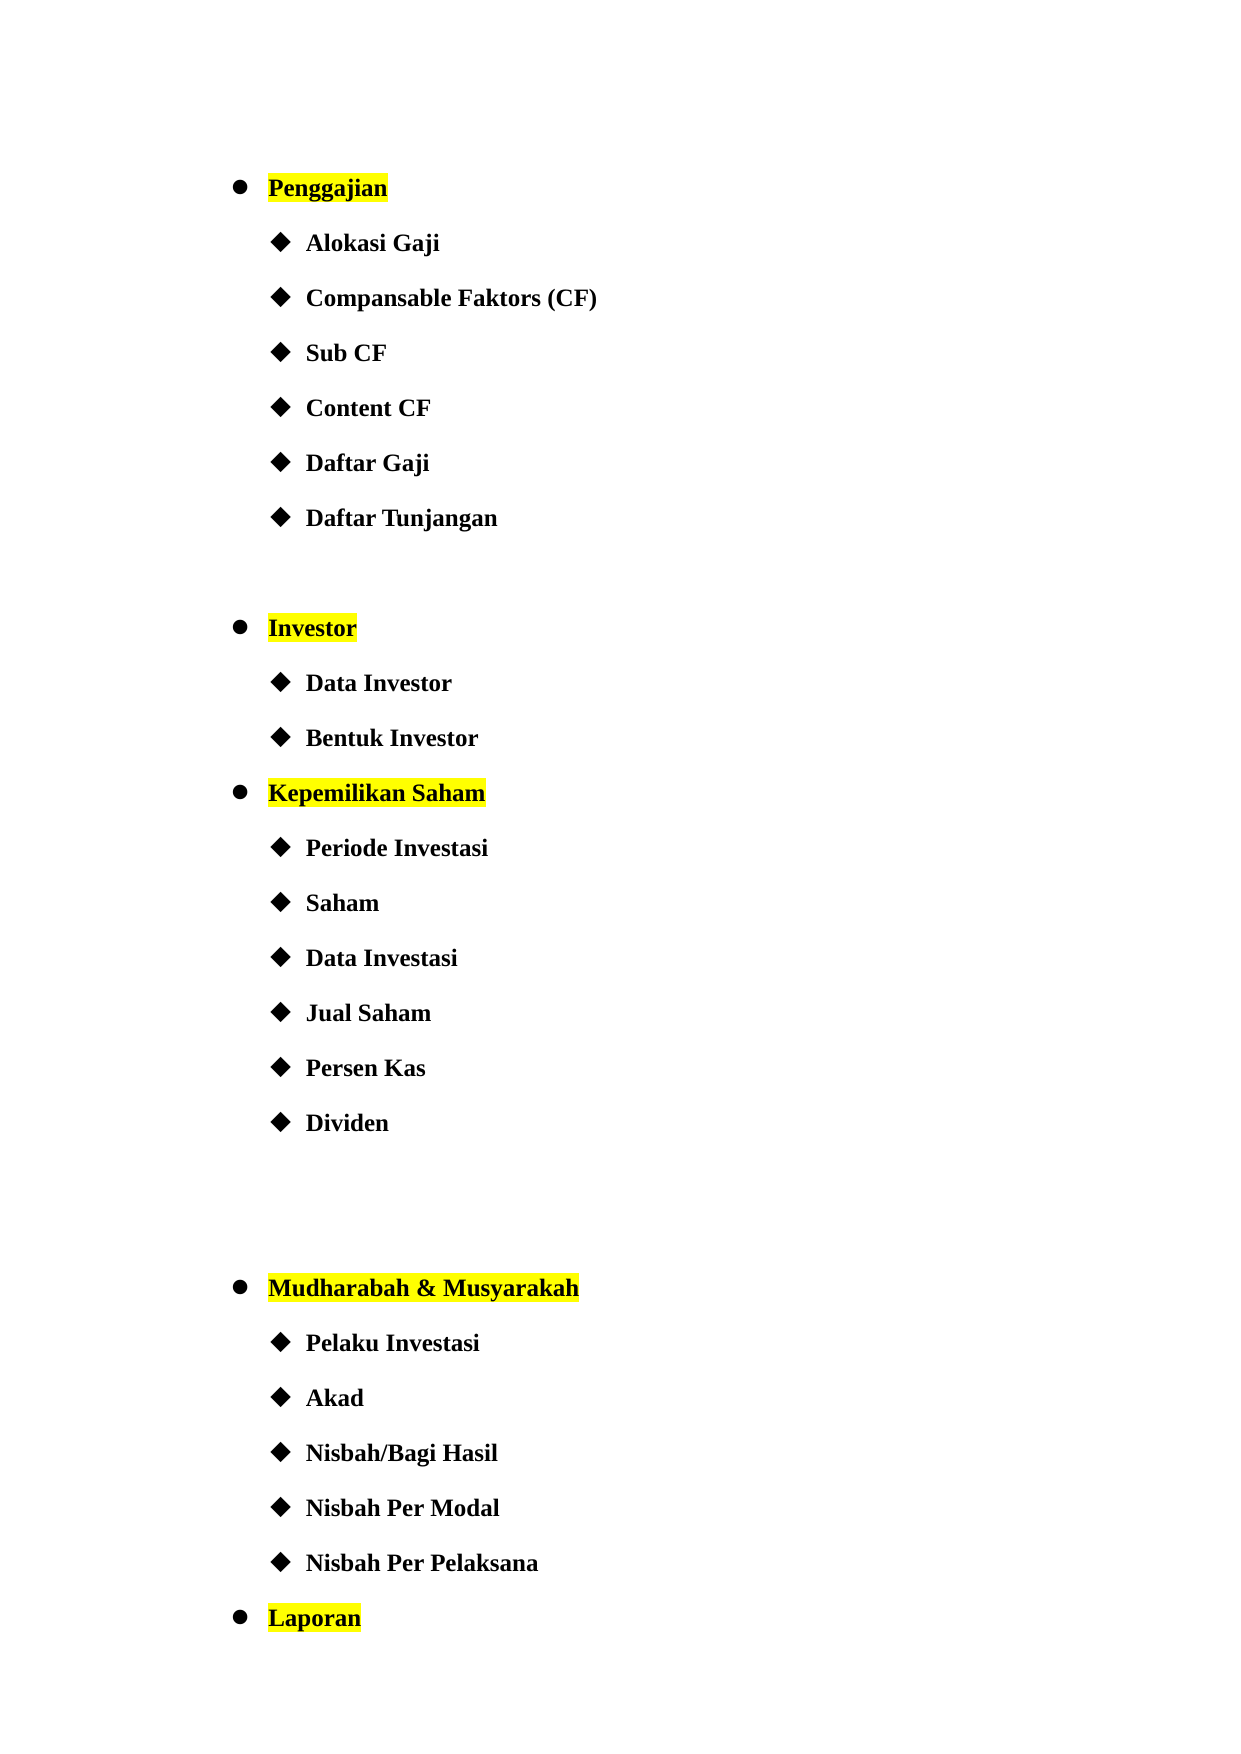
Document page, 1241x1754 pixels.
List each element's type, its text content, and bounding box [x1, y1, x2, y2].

list Nisbah/Bagi Hasil [268, 1438, 1122, 1467]
list Data Investor [268, 668, 1122, 697]
list Jual Saham [268, 998, 1122, 1027]
list Compansable Faktors (CF) [268, 283, 1122, 312]
list Daftar Gaji [268, 448, 1122, 477]
list Bentuk Investor [268, 723, 1122, 752]
list Persen Kas [268, 1053, 1122, 1082]
list Penggajian [231, 173, 1122, 202]
list Akad [268, 1383, 1122, 1412]
list Sub CF [268, 338, 1122, 367]
list Pelaku Investasi [268, 1328, 1122, 1357]
list Saham [268, 888, 1122, 917]
list Nisbah Per Modal [268, 1493, 1122, 1522]
list Periode Investasi [268, 833, 1122, 862]
list Kepemilikan Saham [231, 778, 1122, 807]
list Content CF [268, 393, 1122, 422]
list Daftar Tunjangan [268, 503, 1122, 532]
list Nisbah Per Pelaksana [268, 1548, 1122, 1577]
list Alokasi Gaji [268, 228, 1122, 257]
list Data Investasi [268, 943, 1122, 972]
list Dividen [268, 1108, 1122, 1137]
list Investor [231, 613, 1122, 642]
list Mudharabah & Musyarakah [231, 1273, 1122, 1302]
list Laporan [231, 1603, 1122, 1632]
